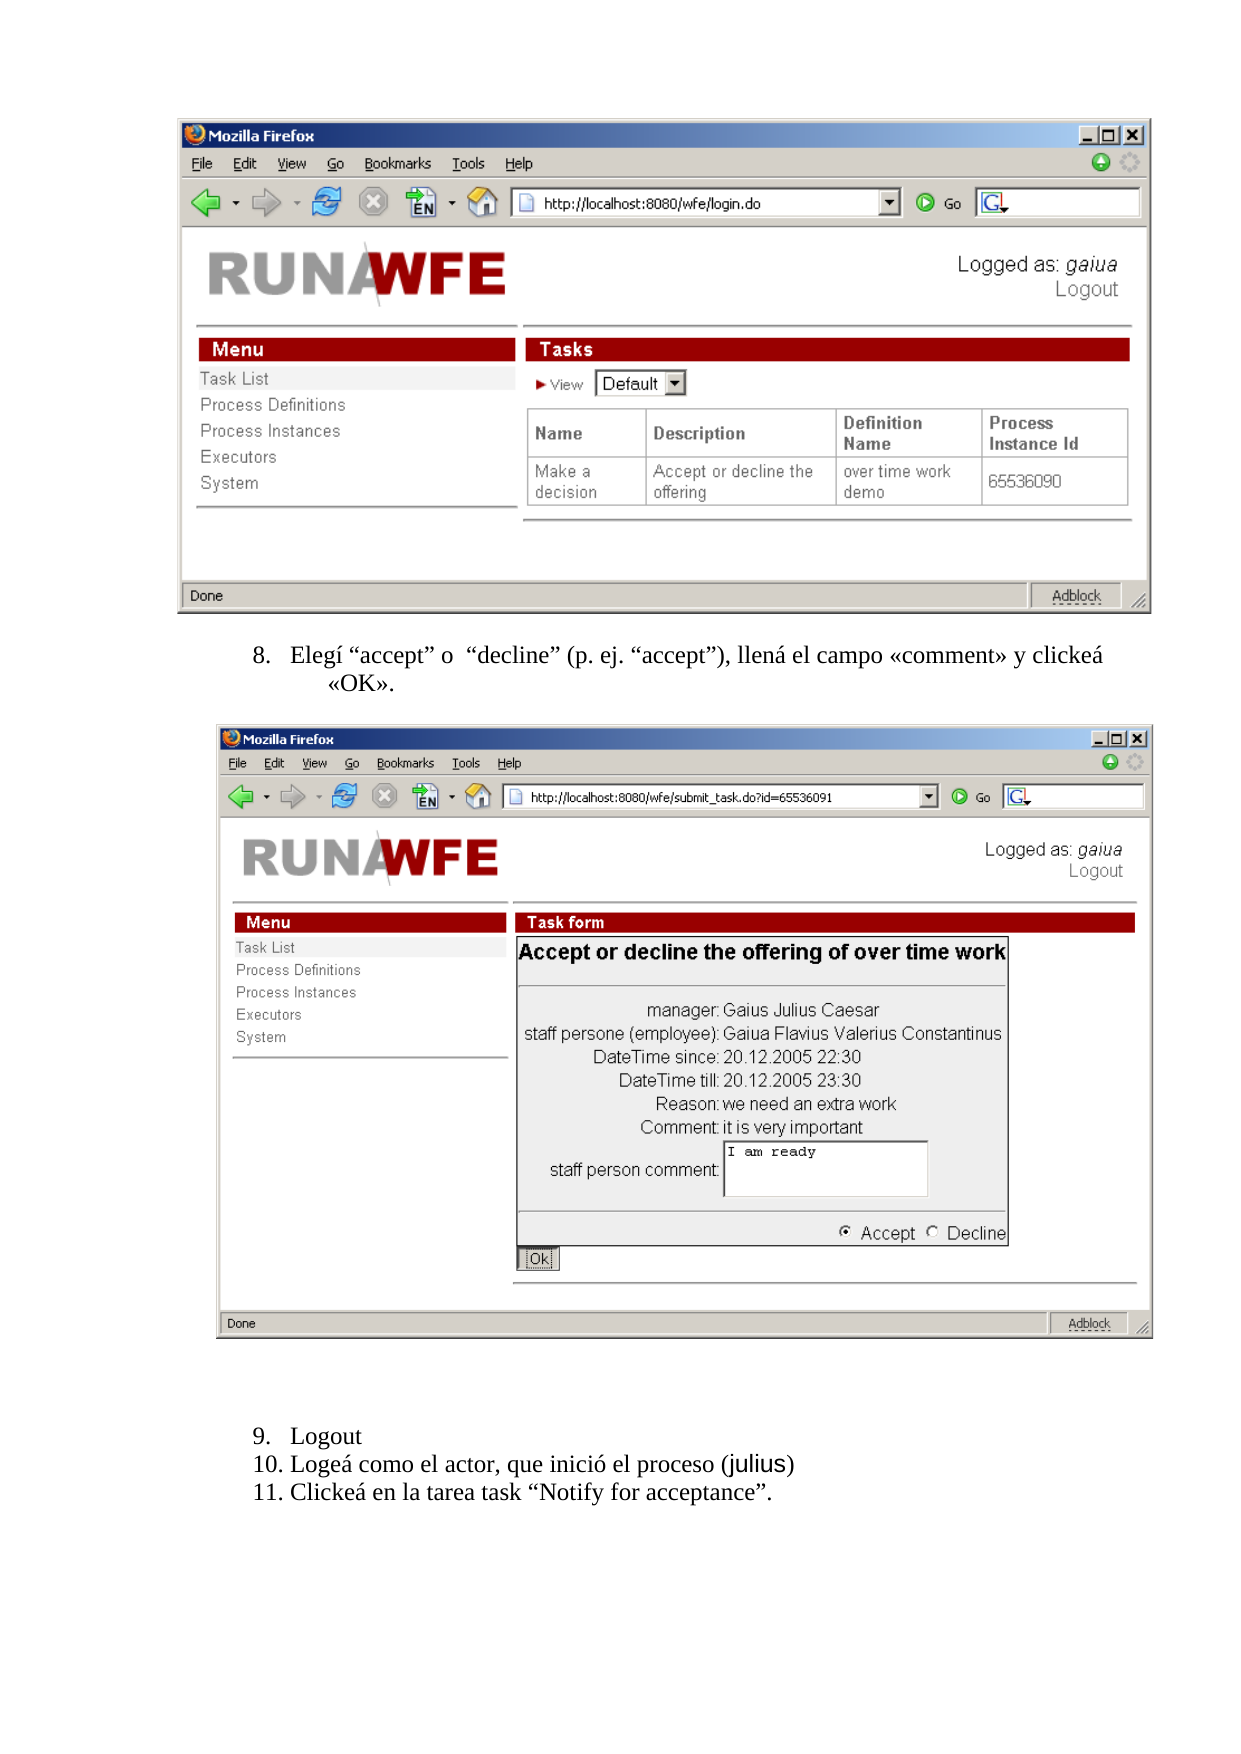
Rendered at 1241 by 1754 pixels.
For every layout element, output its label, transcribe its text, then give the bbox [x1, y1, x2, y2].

list Clickeá en la tarea task “Notify for acceptance”. [252, 1478, 1152, 1506]
picture [216, 724, 1154, 1339]
list Logout [252, 1422, 1152, 1450]
picture [177, 118, 1152, 614]
list Elegí “accept” o “decline” (p. ej. “accept”), llená el campo «comment» y clickeá «OK». [252, 641, 1152, 697]
list Logeá como el actor, que inició el proceso (julius) [252, 1450, 1152, 1478]
